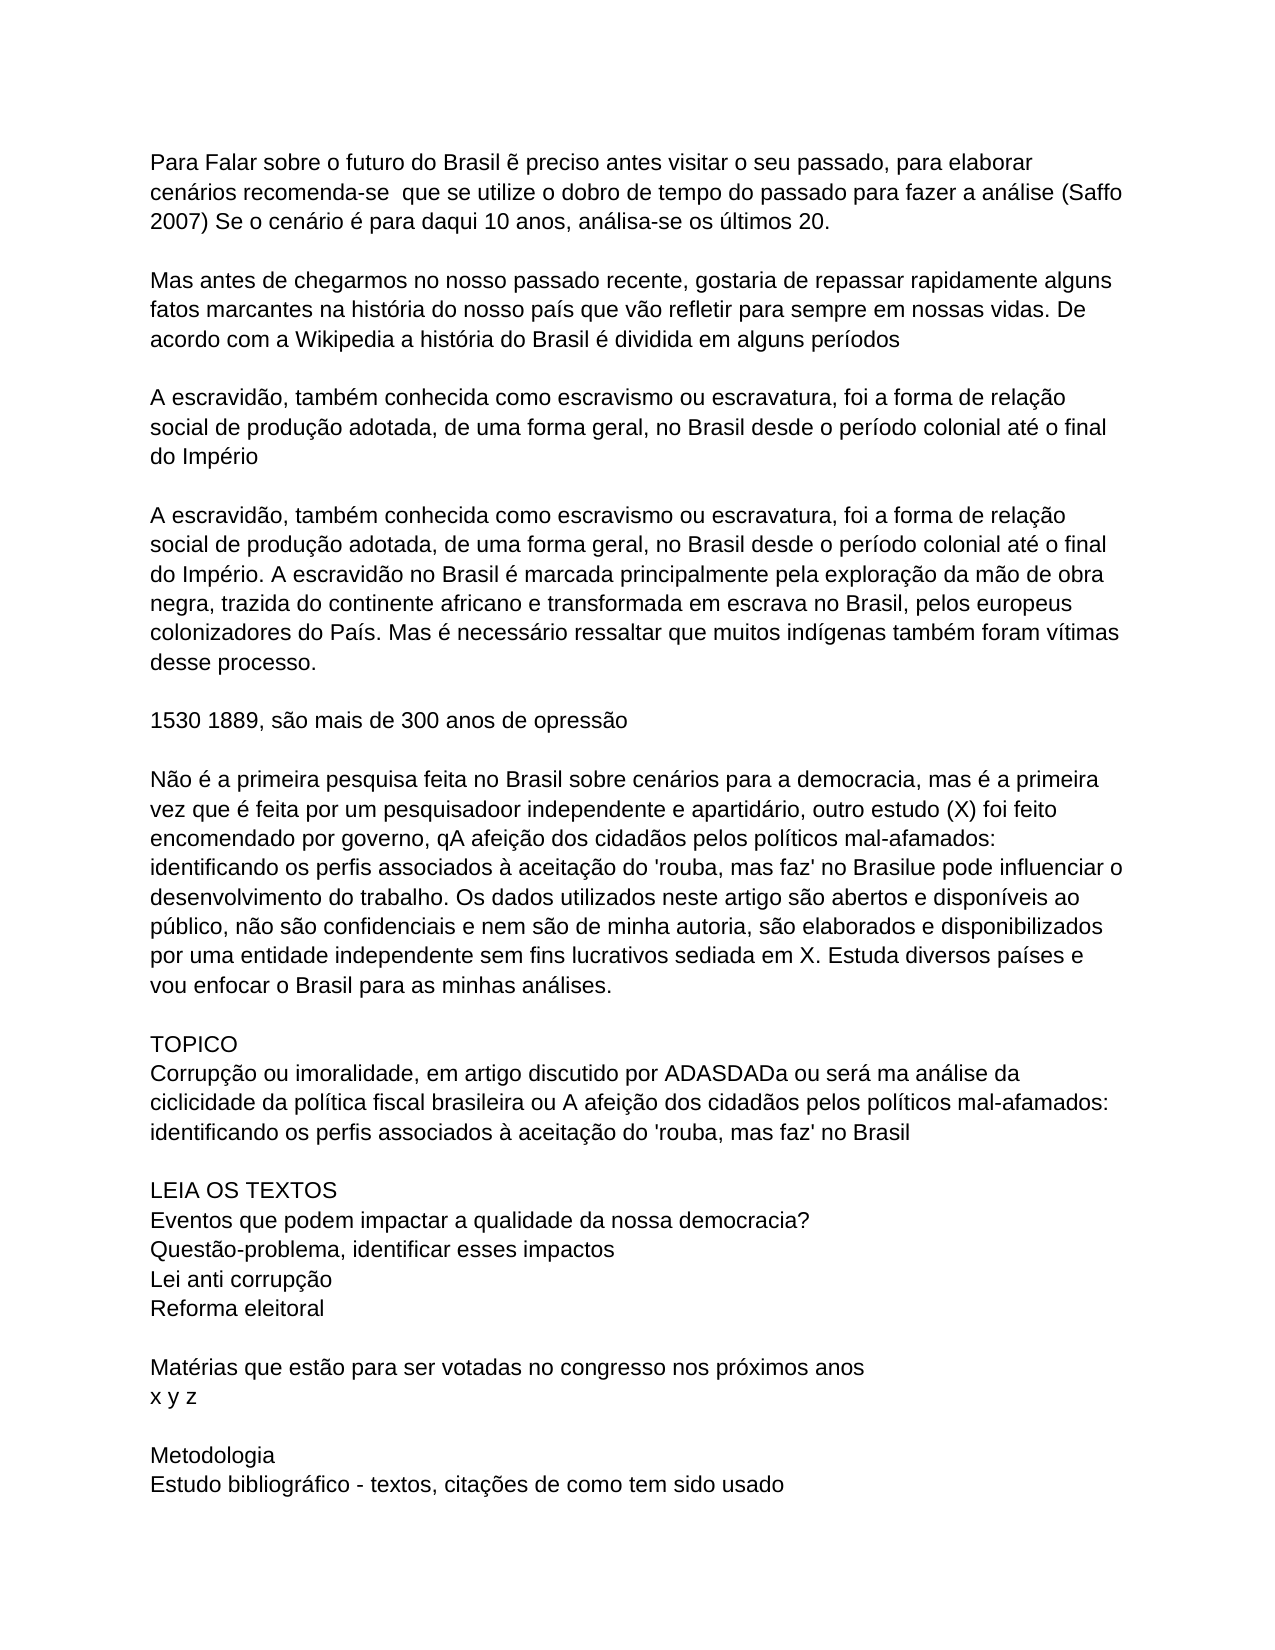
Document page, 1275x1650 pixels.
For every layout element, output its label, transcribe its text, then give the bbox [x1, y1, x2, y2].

text Para Falar sobre o futuro do Brasil ẽ preciso antes visitar o seu passado, para elaborar cenários recomenda-se que se utilize o dobro de tempo do passado para fazer a análise (Saffo 2007) Se o cenário é para daqui 10 anos, análisa-se os últimos 20. [150, 150, 1125, 234]
text A escravidão, também conhecida como escravismo ou escravatura, foi a forma de relação social de produção adotada, de uma forma geral, no Brasil desde o período colonial até o final do Império [150, 385, 1125, 469]
text Matérias que estão para ser votadas no congresso nos próximos anos [150, 1354, 1125, 1380]
text Estudo bibliográfico - textos, citações de como tem sido usado [150, 1472, 1125, 1497]
text 1530 1889, são mais de 300 anos de opressão [150, 708, 1125, 734]
text A escravidão, também conhecida como escravismo ou escravatura, foi a forma de relação social de produção adotada, de uma forma geral, no Brasil desde o período colonial até o final do Império. A escravidão no Brasil é marcada principalmente pela exploração da mão de obra negra, trazida do continente africano e transformada em escrava no Brasil, pelos europeus colonizadores do País. Mas é necessário ressaltar que muitos indígenas também foram vítimas desse processo. [150, 502, 1125, 675]
text TOPICO [150, 1031, 1125, 1057]
text Corrupção ou imoralidade, em artigo discutido por ADASDADa ou será ma análise da ciclicidade da política fiscal brasileira ou A afeição dos cidadãos pelos políticos mal-afamados: identificando os perfis associados à aceitação do 'rouba, mas faz' no Brasil [150, 1061, 1125, 1145]
text Questão-problema, identificar esses impactos [150, 1237, 1125, 1262]
text x y z [150, 1384, 1125, 1409]
text Eventos que podem impactar a qualidade da nossa democracia? [150, 1207, 1125, 1233]
text Não é a primeira pesquisa feita no Brasil sobre cenários para a democracia, mas é a primeira vez que é feita por um pesquisadoor independente e apartidário, outro estudo (X) foi feito encomendado por governo, qA afeição dos cidadãos pelos políticos mal-afamados: identificando os perfis associados à aceitação do 'rouba, mas faz' no Brasilue pode influenciar o desenvolvimento do trabalho. Os dados utilizados neste artigo são abertos e disponíveis ao público, não são confidenciais e nem são de minha autoria, são elaborados e disponibilizados por uma entidade independente sem fins lucrativos sediada em X. Estuda diversos países e vou enfocar o Brasil para as minhas análises. [150, 767, 1125, 998]
text Metodologia [150, 1442, 1125, 1468]
text Mas antes de chegarmos no nosso passado recente, gostaria de repassar rapidamente alguns fatos marcantes na história do nosso país que vão refletir para sempre em nossas vidas. De acordo com a Wikipedia a história do Brasil é dividida em alguns períodos [150, 267, 1125, 352]
text LEIA OS TEXTOS [150, 1178, 1125, 1204]
text Lei anti corrupção [150, 1266, 1125, 1292]
text Reforma eleitoral [150, 1296, 1125, 1321]
